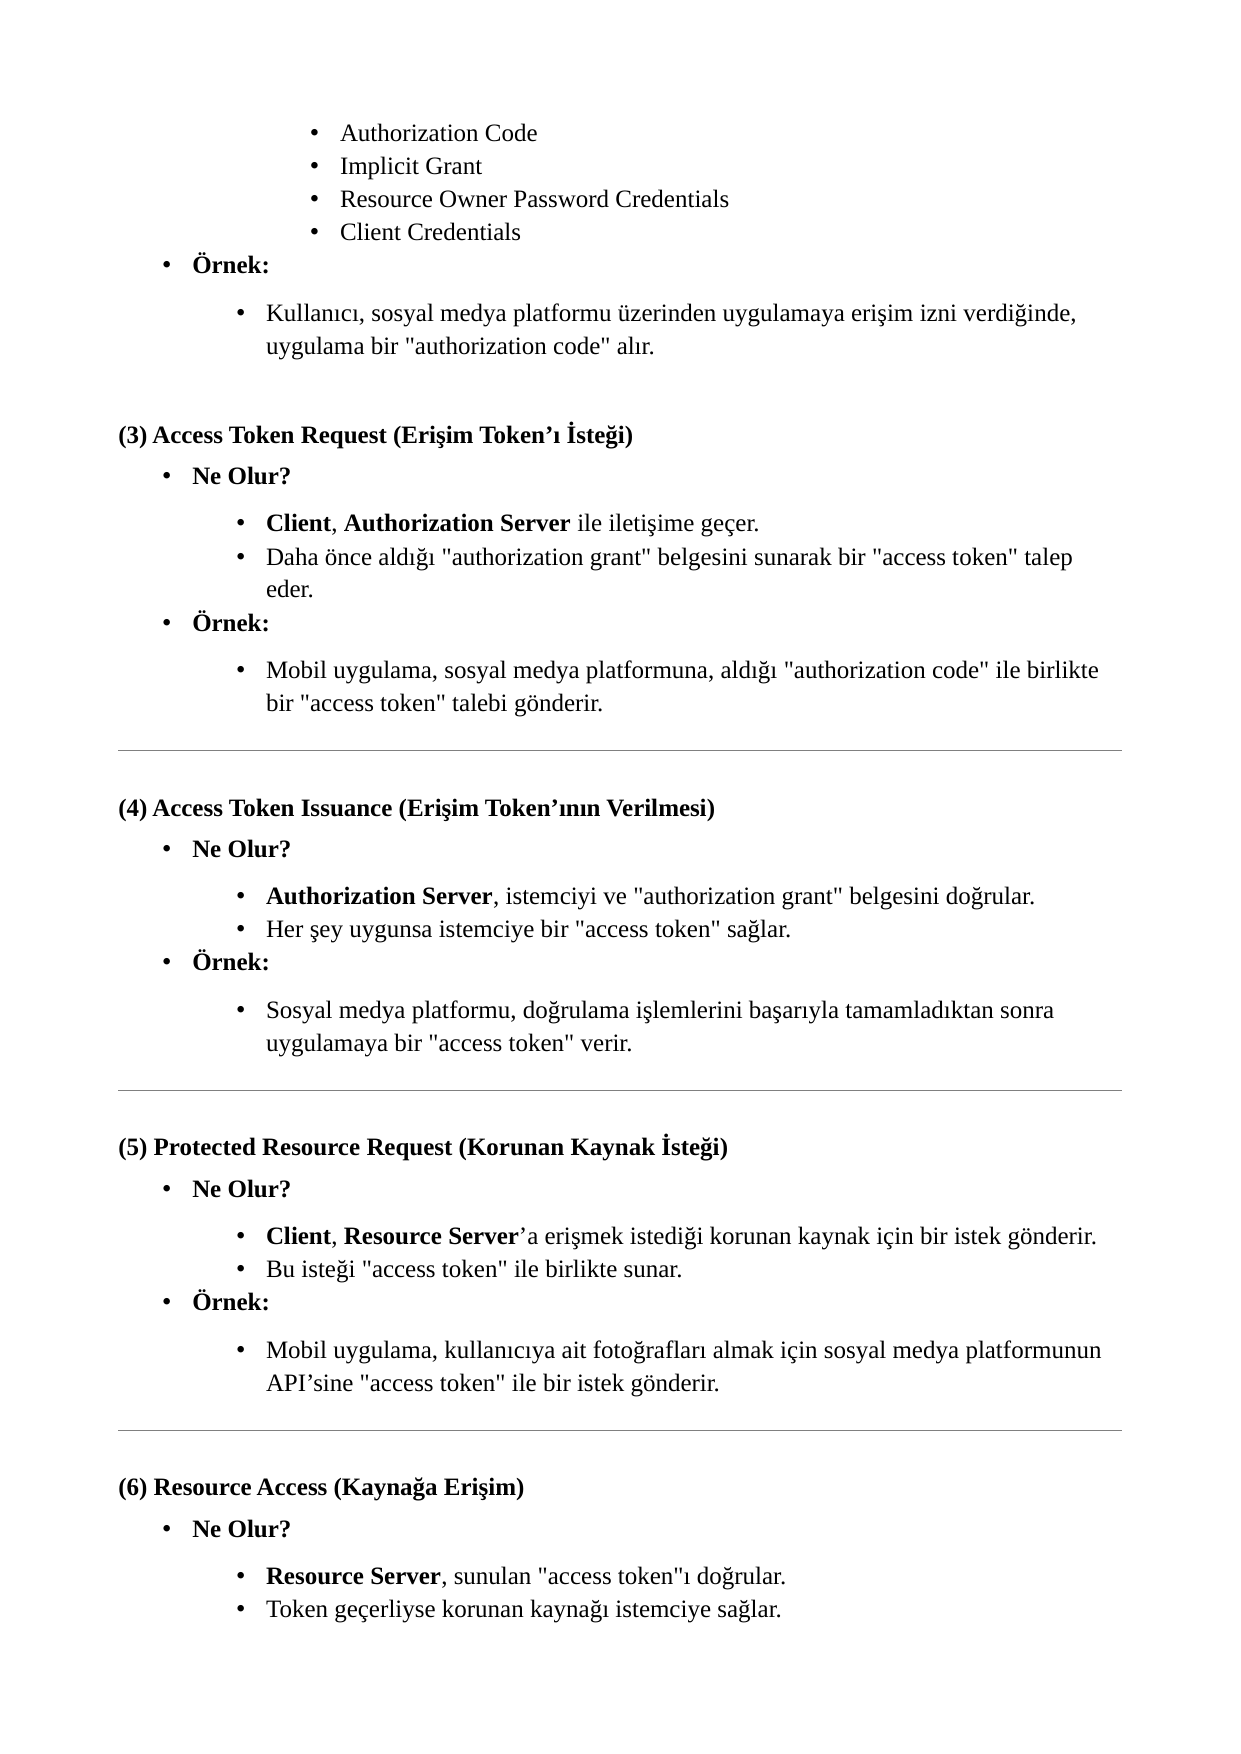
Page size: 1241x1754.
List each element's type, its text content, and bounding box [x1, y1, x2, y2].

list Örnek: [162, 250, 1122, 279]
list Client, Resource Server’a erişmek istediği korunan kaynak için bir istek gönderir. [236, 1221, 1122, 1250]
list Token geçerliyse korunan kaynağı istemciye sağlar. [236, 1594, 1122, 1623]
list Authorization Server, istemciyi ve "authorization grant" belgesini doğrular. [236, 881, 1122, 910]
list Ne Olur? [162, 461, 1122, 490]
list Daha önce aldığı "authorization grant" belgesini sunarak bir "access token" talep eder. [236, 542, 1122, 603]
list Sosyal medya platformu, doğrulama işlemlerini başarıyla tamamladıktan sonra uygulamaya bir "access token" verir. [236, 995, 1122, 1057]
list Ne Olur? [162, 834, 1122, 863]
list Mobil uygulama, sosyal medya platformuna, aldığı "authorization code" ile birlikte bir "access token" talebi gönderir. [236, 655, 1122, 717]
list Client Credentials [310, 217, 1122, 246]
subtitle (5) Protected Resource Request (Korunan Kaynak İsteği) [118, 1132, 1122, 1161]
list Implicit Grant [310, 151, 1122, 180]
list Client, Authorization Server ile iletişime geçer. [236, 508, 1122, 537]
list Bu isteği "access token" ile birlikte sunar. [236, 1254, 1122, 1283]
list Her şey uygunsa istemciye bir "access token" sağlar. [236, 914, 1122, 943]
list Ne Olur? [162, 1514, 1122, 1542]
list Örnek: [162, 947, 1122, 976]
list Ne Olur? [162, 1174, 1122, 1202]
list Kullanıcı, sosyal medya platformu üzerinden uygulamaya erişim izni verdiğinde, uygulama bir "authorization code" alır. [236, 298, 1122, 359]
list Resource Server, sunulan "access token"ı doğrular. [236, 1561, 1122, 1590]
list Resource Owner Password Credentials [310, 184, 1122, 213]
subtitle (4) Access Token Issuance (Erişim Token’ının Verilmesi) [118, 793, 1122, 821]
list Örnek: [162, 608, 1122, 636]
list Mobil uygulama, kullanıcıya ait fotoğrafları almak için sosyal medya platformunun API’sine "access token" ile bir istek gönderir. [236, 1335, 1122, 1397]
subtitle (3) Access Token Request (Erişim Token’ı İsteği) [118, 420, 1122, 448]
subtitle (6) Resource Access (Kaynağa Erişim) [118, 1472, 1122, 1501]
list Örnek: [162, 1287, 1122, 1316]
list Authorization Code [310, 118, 1122, 147]
